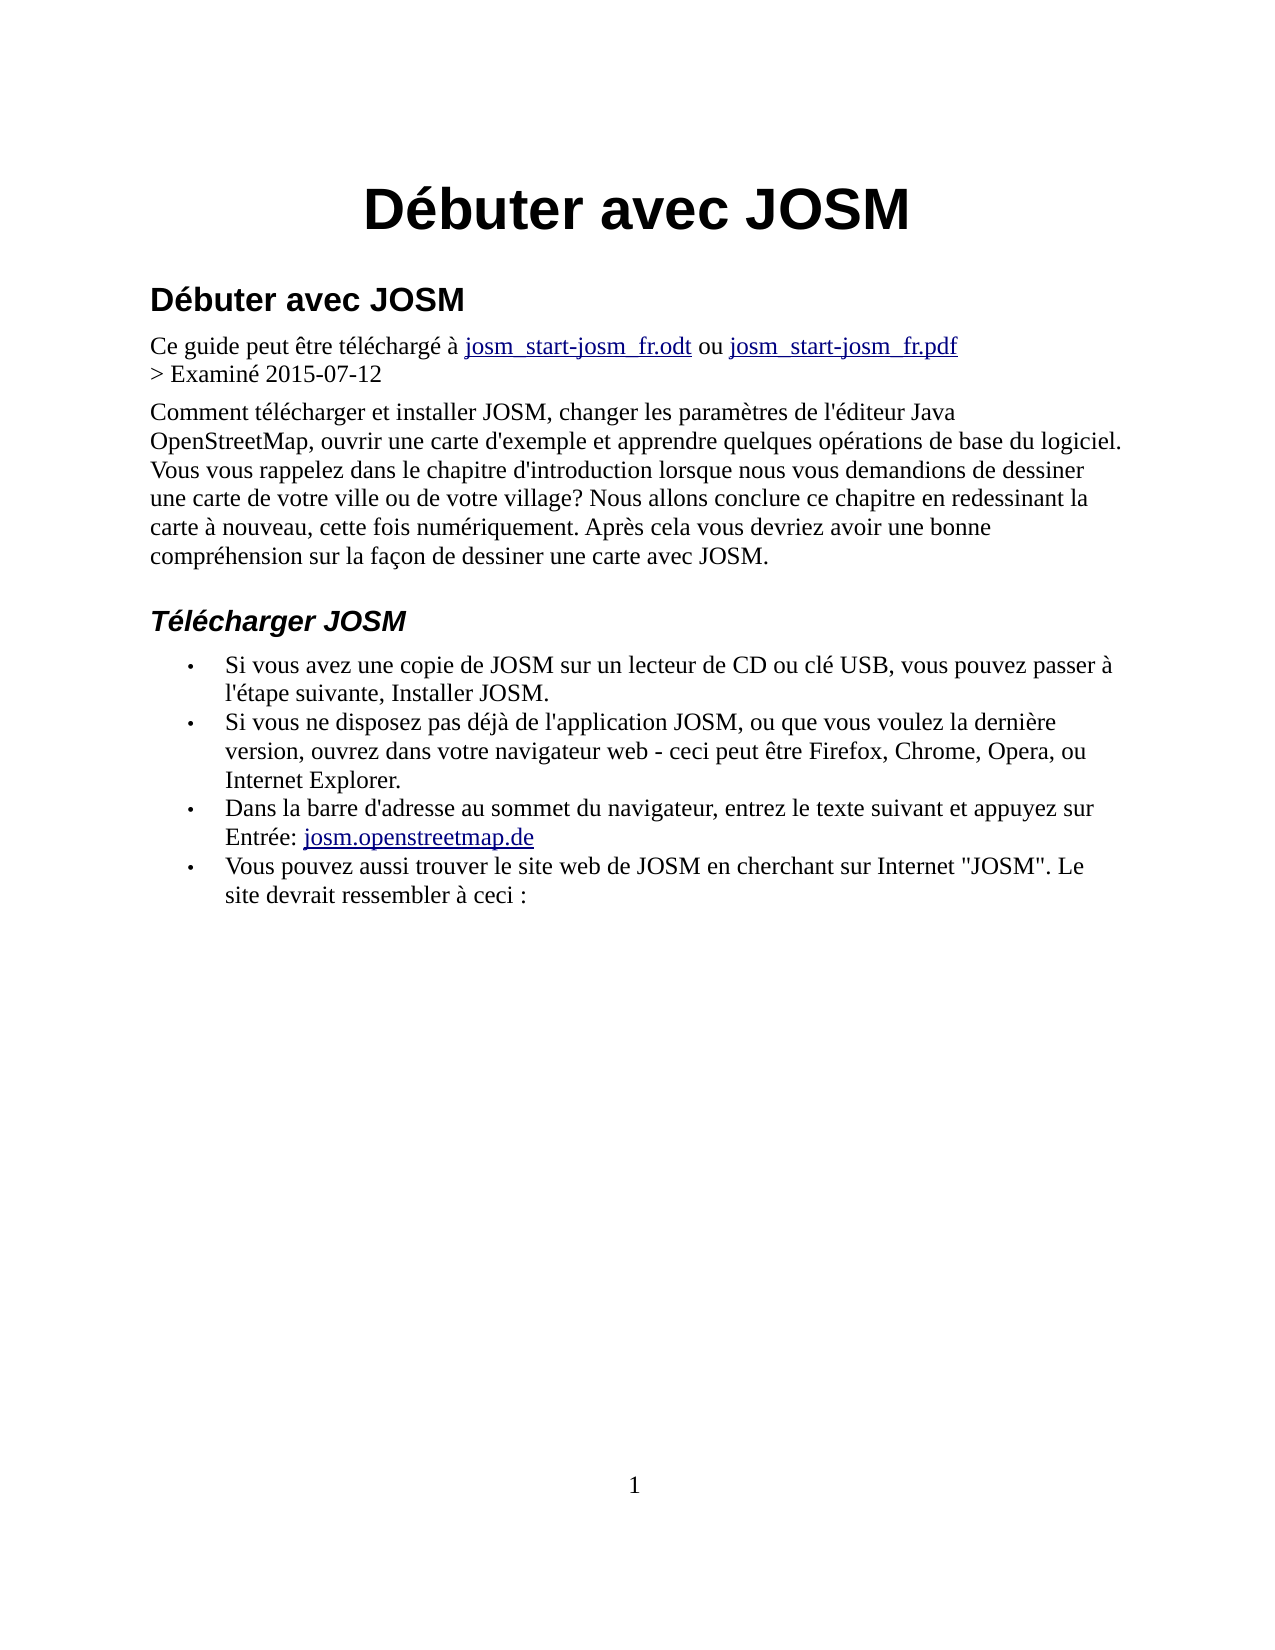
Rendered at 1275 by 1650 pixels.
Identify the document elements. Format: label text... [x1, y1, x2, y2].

text Ce guide peut être téléchargé à josm_start-josm_fr.odt ou josm_start-josm_fr.pdf > Examiné 2015-07-12 [150, 331, 1125, 388]
title Débuter avec JOSM [150, 175, 1125, 242]
text Comment télécharger et installer JOSM, changer les paramètres de l'éditeur Java OpenStreetMap, ouvrir une carte d'exemple et apprendre quelques opérations de base du logiciel. Vous vous rappelez dans le chapitre d'introduction lorsque nous vous demandions de dessiner une carte de votre ville ou de votre village? Nous allons conclure ce chapitre en redessinant la carte à nouveau, cette fois numériquement. Après cela vous devriez avoir une bonne compréhension sur la façon de dessiner une carte avec JOSM. [150, 397, 1125, 570]
list Si vous avez une copie de JOSM sur un lecteur de CD ou clé USB, vous pouvez passer à l'étape suivante, Installer JOSM. [187, 650, 1125, 707]
list Vous pouvez aussi trouver le site web de JOSM en cherchant sur Internet "JOSM". Le site devrait ressembler à ceci : [187, 851, 1125, 908]
subtitle Débuter avec JOSM [150, 279, 1125, 318]
list Si vous ne disposez pas déjà de l'application JOSM, ou que vous voulez la dernière version, ouvrez dans votre navigateur web - ceci peut être Firefox, Chrome, Opera, ou Internet Explorer. [187, 707, 1125, 793]
list Dans la barre d'adresse au sommet du navigateur, entrez le texte suivant et appuyez sur Entrée: josm.openstreetmap.de [187, 793, 1125, 851]
subtitle Télécharger JOSM [150, 604, 1125, 637]
